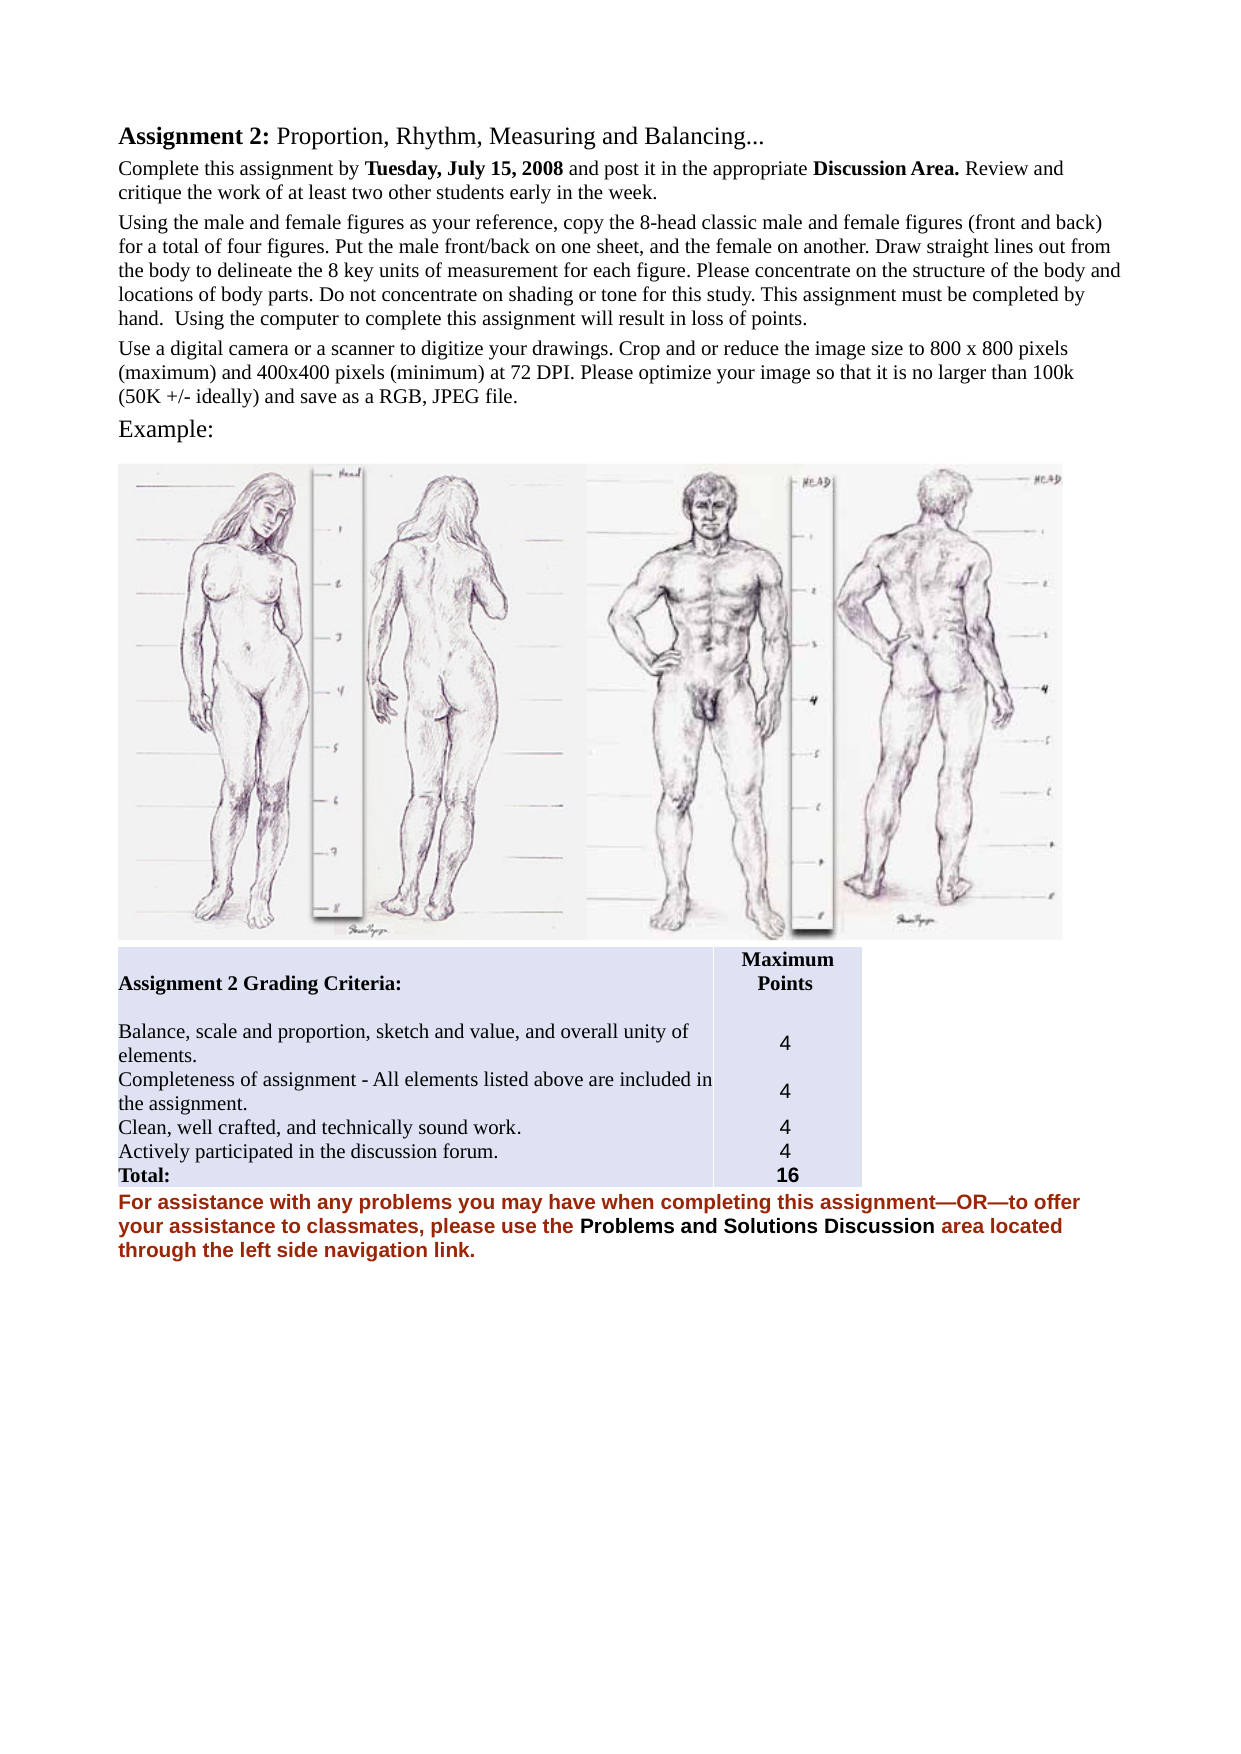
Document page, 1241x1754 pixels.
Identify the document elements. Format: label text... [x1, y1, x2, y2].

table_cell Completeness of assignment - All elements listed above are included in the assignment. [118, 1067, 713, 1115]
text Assignment 2: Proportion, Rhythm, Measuring and Balancing... [118, 121, 1122, 150]
text Use a digital camera or a scanner to digitize your drawings. Crop and or reduce the image size to 800 x 800 pixels (maximum) and 400x400 pixels (minimum) at 72 DPI. Please optimize your image so that it is no larger than 100k (50K +/- ideally) and save as a RGB, JPEG file. [118, 336, 1122, 408]
text Example: [118, 414, 1122, 442]
table_cell 4 [714, 1067, 862, 1115]
table_header Maximum Points [714, 947, 862, 1019]
table_cell Clean, well crafted, and technically sound work. [118, 1115, 713, 1139]
table_header Assignment 2 Grading Criteria: [118, 947, 713, 1019]
picture [118, 445, 1094, 947]
text Using the male and female figures as your reference, copy the 8-head classic male and female figures (front and back) for a total of four figures. Put the male front/back on one sheet, and the female on another. Draw straight lines out from the body to delineate the 8 key units of measurement for each figure. Please concentrate on the structure of the body and locations of body parts. Do not concentrate on shading or tone for this study. This assignment must be completed by hand. Using the computer to complete this assignment will result in loss of points. [118, 209, 1122, 330]
table_cell 16 [714, 1163, 862, 1187]
table_cell Actively participated in the discussion forum. [118, 1139, 713, 1163]
table_cell Balance, scale and proportion, sketch and value, and overall unity of elements. [118, 1019, 713, 1067]
text For assistance with any problems you may have when completing this assignment—OR—to offer your assistance to classmates, please use the Problems and Solutions Discussion area located through the left side navigation link. [118, 1190, 1122, 1262]
table_cell 4 [714, 1115, 862, 1139]
text Complete this assignment by Tuesday, July 15, 2008 and post it in the appropriate Discussion Area. Review and critique the work of at least two other students early in the week. [118, 156, 1122, 204]
table_cell 4 [714, 1139, 862, 1163]
table_cell 4 [714, 1019, 862, 1067]
table_cell Total: [118, 1163, 713, 1187]
